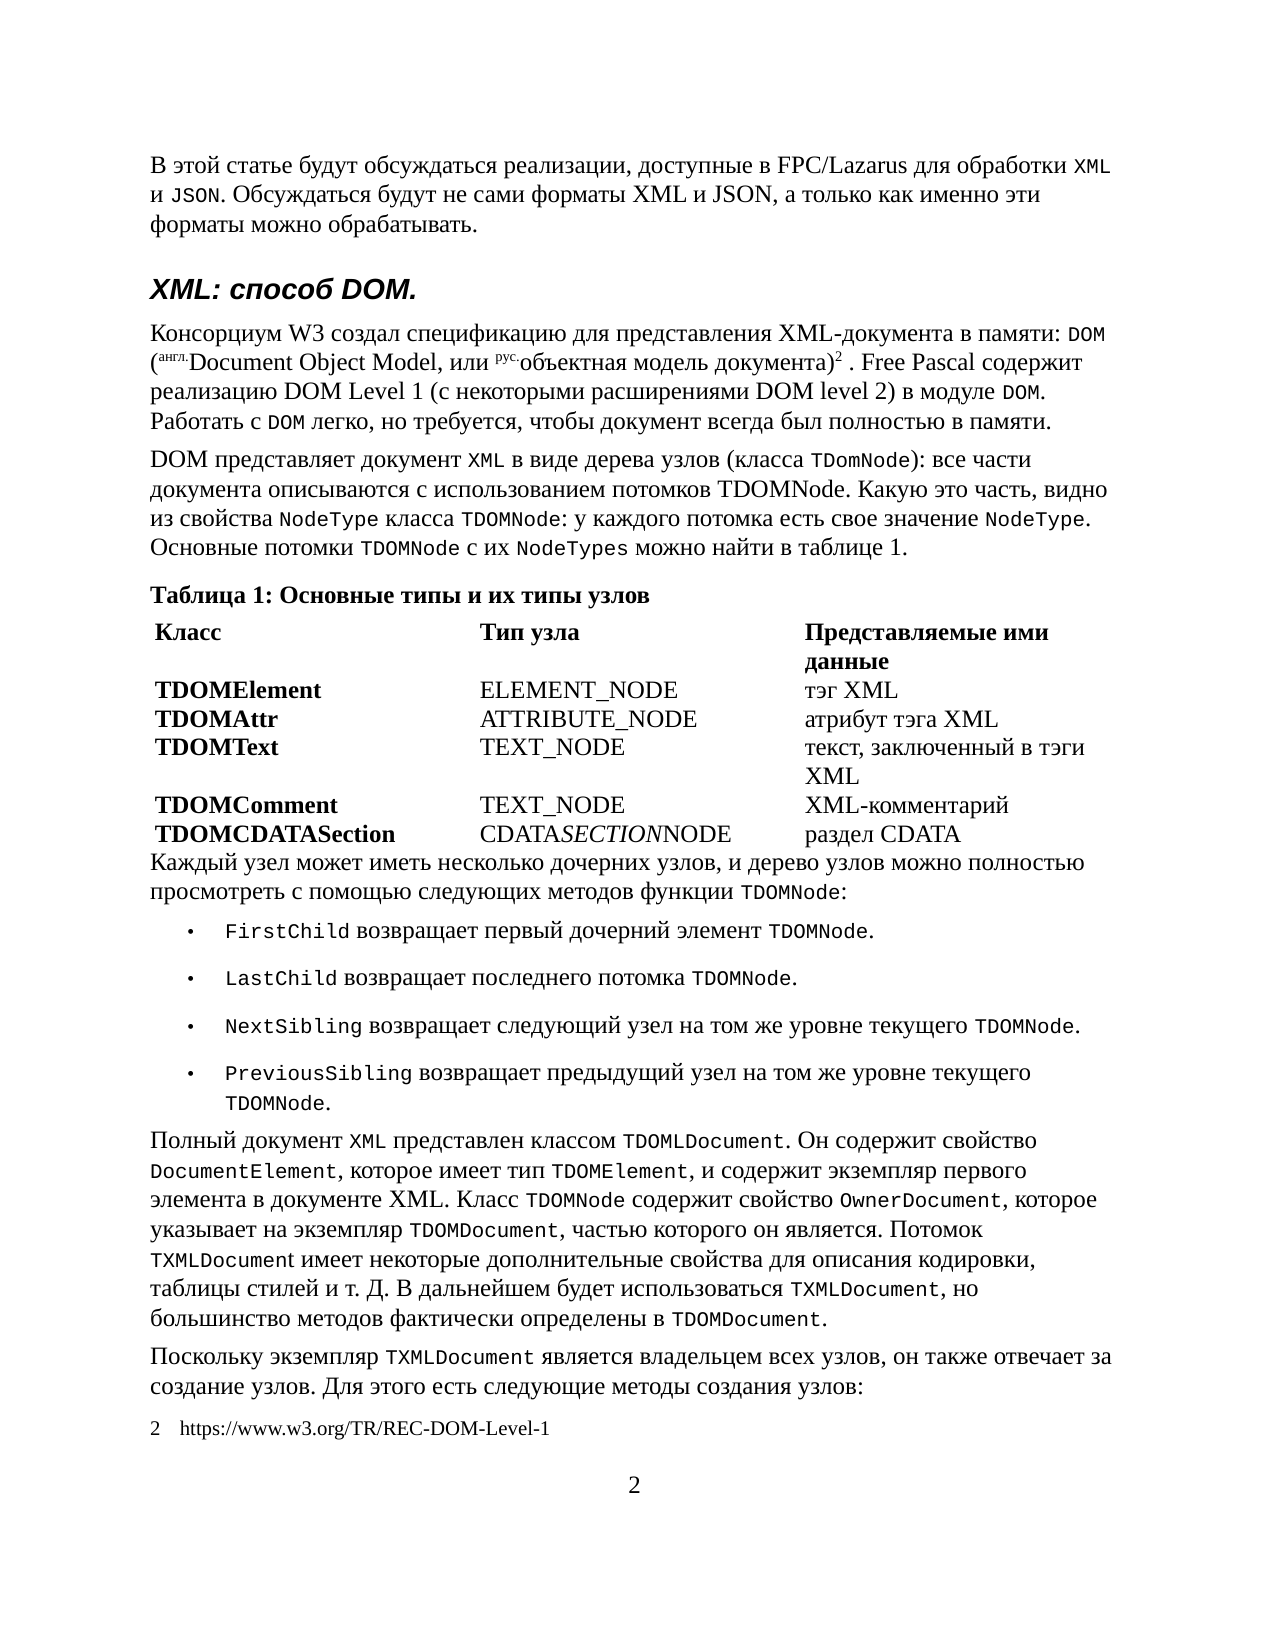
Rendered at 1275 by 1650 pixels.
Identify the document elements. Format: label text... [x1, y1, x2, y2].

text DOM представляет документ XML в виде дерева узлов (класса TDomNode): все части документа описываются с использованием потомков TDOMNode. Какую это часть, видно из свойства NodeType класса TDOMNode: у каждого потомка есть свое значение NodeType. Основные потомки TDOMNode с их NodeTypes можно найти в таблице 1. [150, 444, 1125, 562]
list FirstChild возвращает первый дочерний элемент TDOMNode. [187, 915, 1125, 944]
table_header Представляемые ими данные [800, 618, 1125, 675]
table_cell TDOMAttr [150, 704, 475, 732]
text Каждый узел может иметь несколько дочерних узлов, и дерево узлов можно полностью просмотреть с помощью следующих методов функции TDOMNode: [150, 847, 1125, 906]
table_cell TEXT_NODE [475, 733, 800, 790]
text Консорциум W3 создал спецификацию для представления XML-документа в памяти: DOM (англ.Document Object Model, или рус.объектная модель документа) . Free Pascal содержит реализацию DOM Level 1 (с некоторыми расширениями DOM level 2) в модуле DOM. Работать с DOM легко, но требуется, чтобы документ всегда был полностью в памяти. [150, 318, 1125, 435]
list PreviousSibling возвращает предыдущий узел на том же уровне текущего TDOMNode. [187, 1057, 1125, 1116]
text Поскольку экземпляр TXMLDocument является владельцем всех узлов, он также отвечает за создание узлов. Для этого есть следующие методы создания узлов: [150, 1341, 1125, 1400]
table_cell TEXT_NODE [475, 790, 800, 819]
list NextSibling возвращает следующий узел на том же уровне текущего TDOMNode. [187, 1010, 1125, 1039]
table_cell ELEMENT_NODE [475, 675, 800, 704]
text В этой статье будут обсуждаться реализации, доступные в FPC/Lazarus для обработки XML и JSON. Обсуждаться будут не сами форматы XML и JSON, а только как именно эти форматы можно обрабатывать. [150, 150, 1125, 238]
text Таблица 1: Основные типы и их типы узлов [150, 580, 1125, 608]
table_header Тип узла [475, 618, 800, 675]
text Полный документ XML представлен классом TDOMLDocument. Он содержит свойство DocumentElement, которое имеет тип TDOMElement, и содержит экземпляр первого элемента в документе XML. Класс TDOMNode содержит свойство OwnerDocument, которое указывает на экземпляр TDOMDocument, частью которого он является. Потомок TXMLDocument имеет некоторые дополнительные свойства для описания кодировки, таблицы стилей и т. Д. В дальнейшем будет использоваться TXMLDocument, но большинство методов фактически определены в TDOMDocument. [150, 1125, 1125, 1332]
table_cell TDOMCDATASection [150, 819, 475, 847]
table_cell ATTRIBUTE_NODE [475, 704, 800, 732]
table_cell текст, заключенный в тэги XML [800, 733, 1125, 790]
table_cell тэг XML [800, 675, 1125, 704]
table_cell TDOMComment [150, 790, 475, 819]
table_cell атрибут тэга XML [800, 704, 1125, 732]
table_cell раздел CDATA [800, 819, 1125, 847]
table_cell CDATASECTIONNODE [475, 819, 800, 847]
table_cell TDOMElement [150, 675, 475, 704]
subtitle XML: способ DOM. [150, 272, 1125, 305]
text https://www.w3.org/TR/REC-DOM-Level-1 [150, 1416, 1125, 1440]
table_cell TDOMText [150, 733, 475, 790]
table_cell XML-комментарий [800, 790, 1125, 819]
table_header Класс [150, 618, 475, 675]
list LastChild возвращает последнего потомка TDOMNode. [187, 962, 1125, 992]
